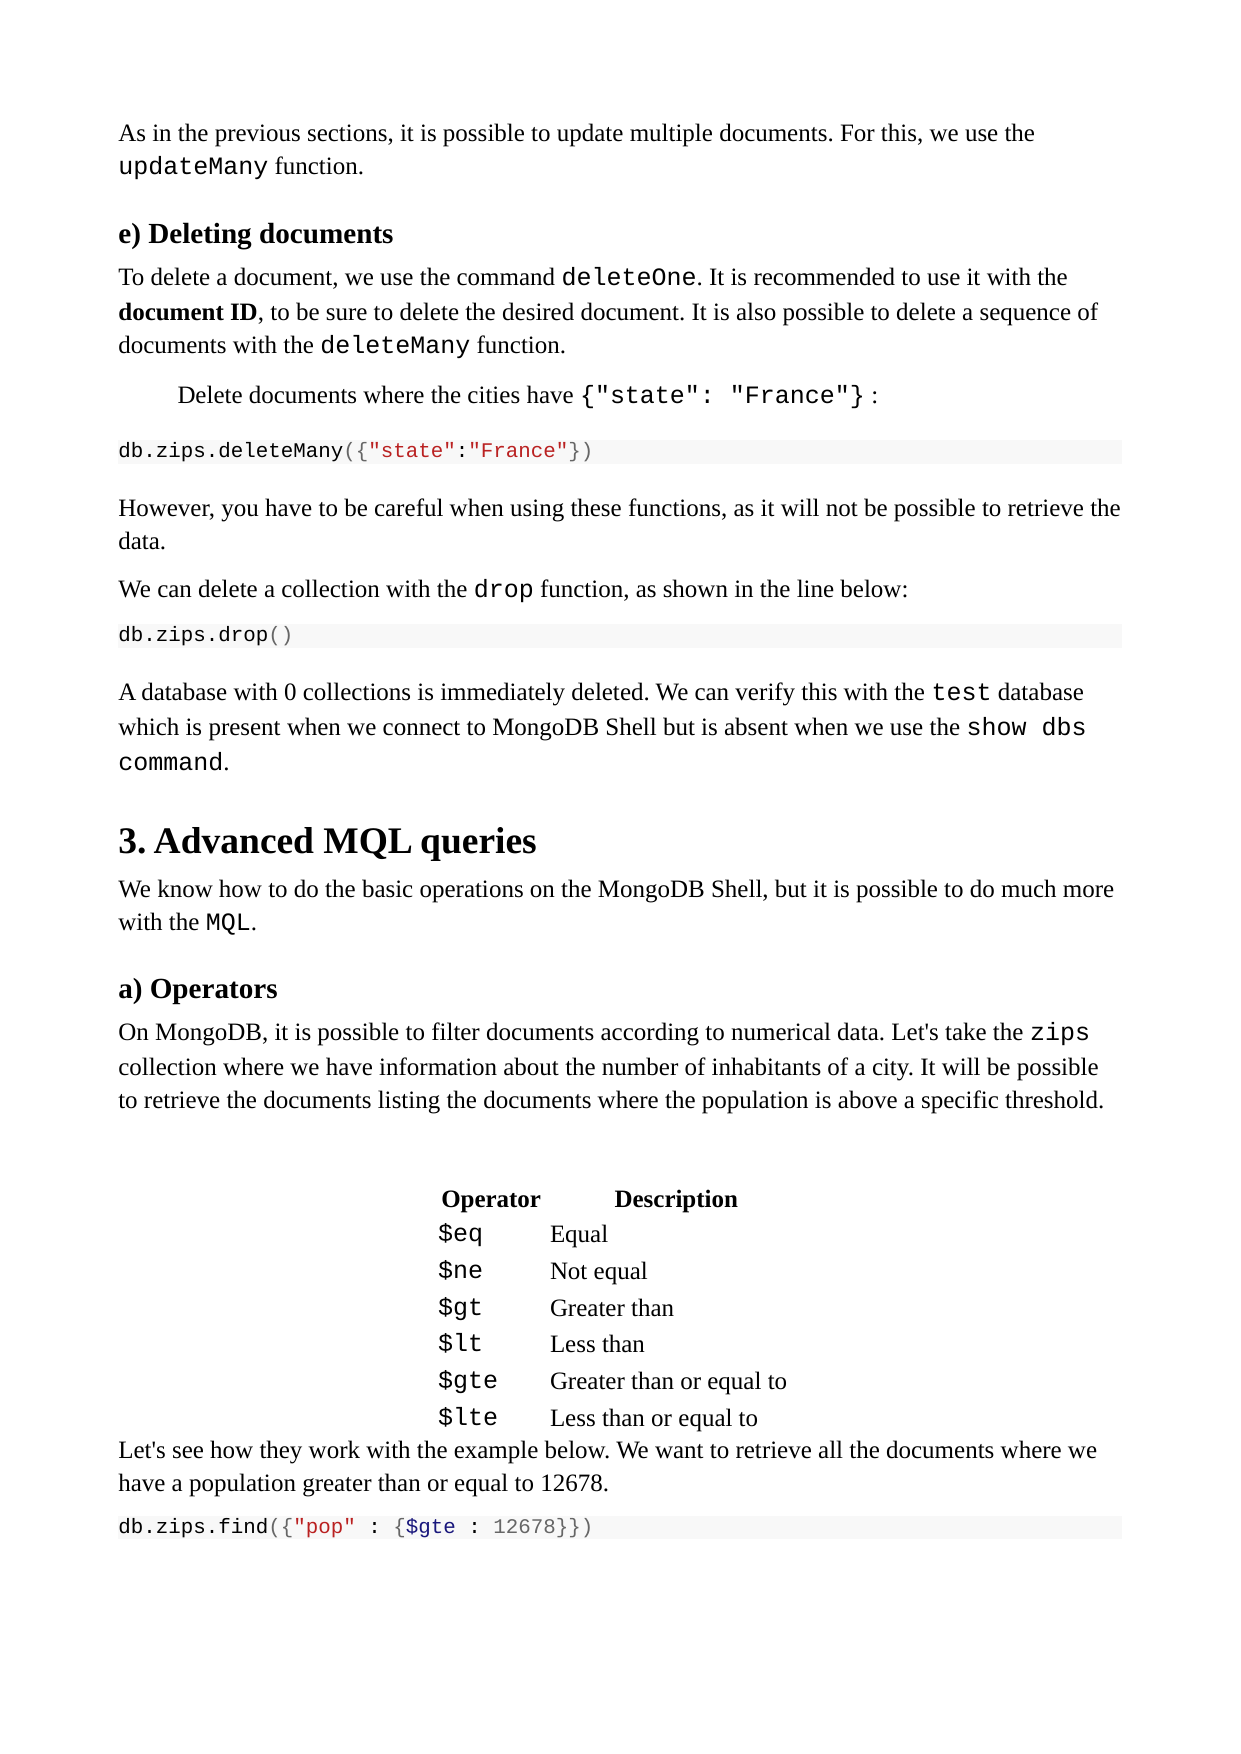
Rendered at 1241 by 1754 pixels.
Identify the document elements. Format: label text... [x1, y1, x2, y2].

table_cell $ne [435, 1252, 547, 1289]
text However, you have to be careful when using these functions, as it will not be possible to retrieve the data. [118, 493, 1122, 555]
text A database with 0 collections is immediately deleted. We can verify this with the test database which is present when we connect to MongoDB Shell but is absent when we use the show dbs command. [118, 677, 1122, 778]
table_cell $lte [435, 1399, 547, 1435]
text On MongoDB, it is possible to filter documents according to numerical data. Let's take the zips collection where we have information about the number of inhabitants of a city. It will be possible to retrieve the documents listing the documents where the population is above a specific threshold. [118, 1017, 1122, 1114]
subtitle 3. Advanced MQL queries [118, 818, 1122, 861]
text To delete a document, we use the command deleteOne. It is recommended to use it with the document ID, to be sure to delete the desired document. It is also possible to delete a sequence of documents with the deleteMany function. [118, 262, 1122, 361]
subtitle a) Operators [118, 971, 1122, 1005]
table_cell $eq [435, 1215, 547, 1252]
table_cell $lt [435, 1325, 547, 1362]
table_header Operator [435, 1181, 547, 1215]
table_cell $gte [435, 1362, 547, 1399]
table_cell Less than [547, 1325, 805, 1362]
subtitle e) Deleting documents [118, 216, 1122, 249]
table_cell Not equal [547, 1252, 805, 1289]
table_cell $gt [435, 1289, 547, 1325]
table_cell Greater than [547, 1289, 805, 1325]
table_cell Greater than or equal to [547, 1362, 805, 1399]
text We know how to do the basic operations on the MongoDB Shell, but it is possible to do much more with the MQL. [118, 874, 1122, 938]
text Delete documents where the cities have {"state": "France"} : [177, 380, 1063, 411]
text db.zips.deleteMany({"state":"France"}) [118, 440, 1122, 464]
text As in the previous sections, it is possible to update multiple documents. For this, we use the updateMany function. [118, 118, 1122, 182]
table_cell Equal [547, 1215, 805, 1252]
table_cell Less than or equal to [547, 1399, 805, 1435]
text db.zips.find({"pop" : {$gte : 12678}}) [118, 1516, 1122, 1539]
text Let's see how they work with the example below. We want to retrieve all the documents where we have a population greater than or equal to 12678. [118, 1435, 1122, 1497]
text We can delete a collection with the drop function, as shown in the line below: [118, 574, 1122, 605]
table_header Description [547, 1181, 805, 1215]
text db.zips.drop() [118, 624, 1122, 648]
